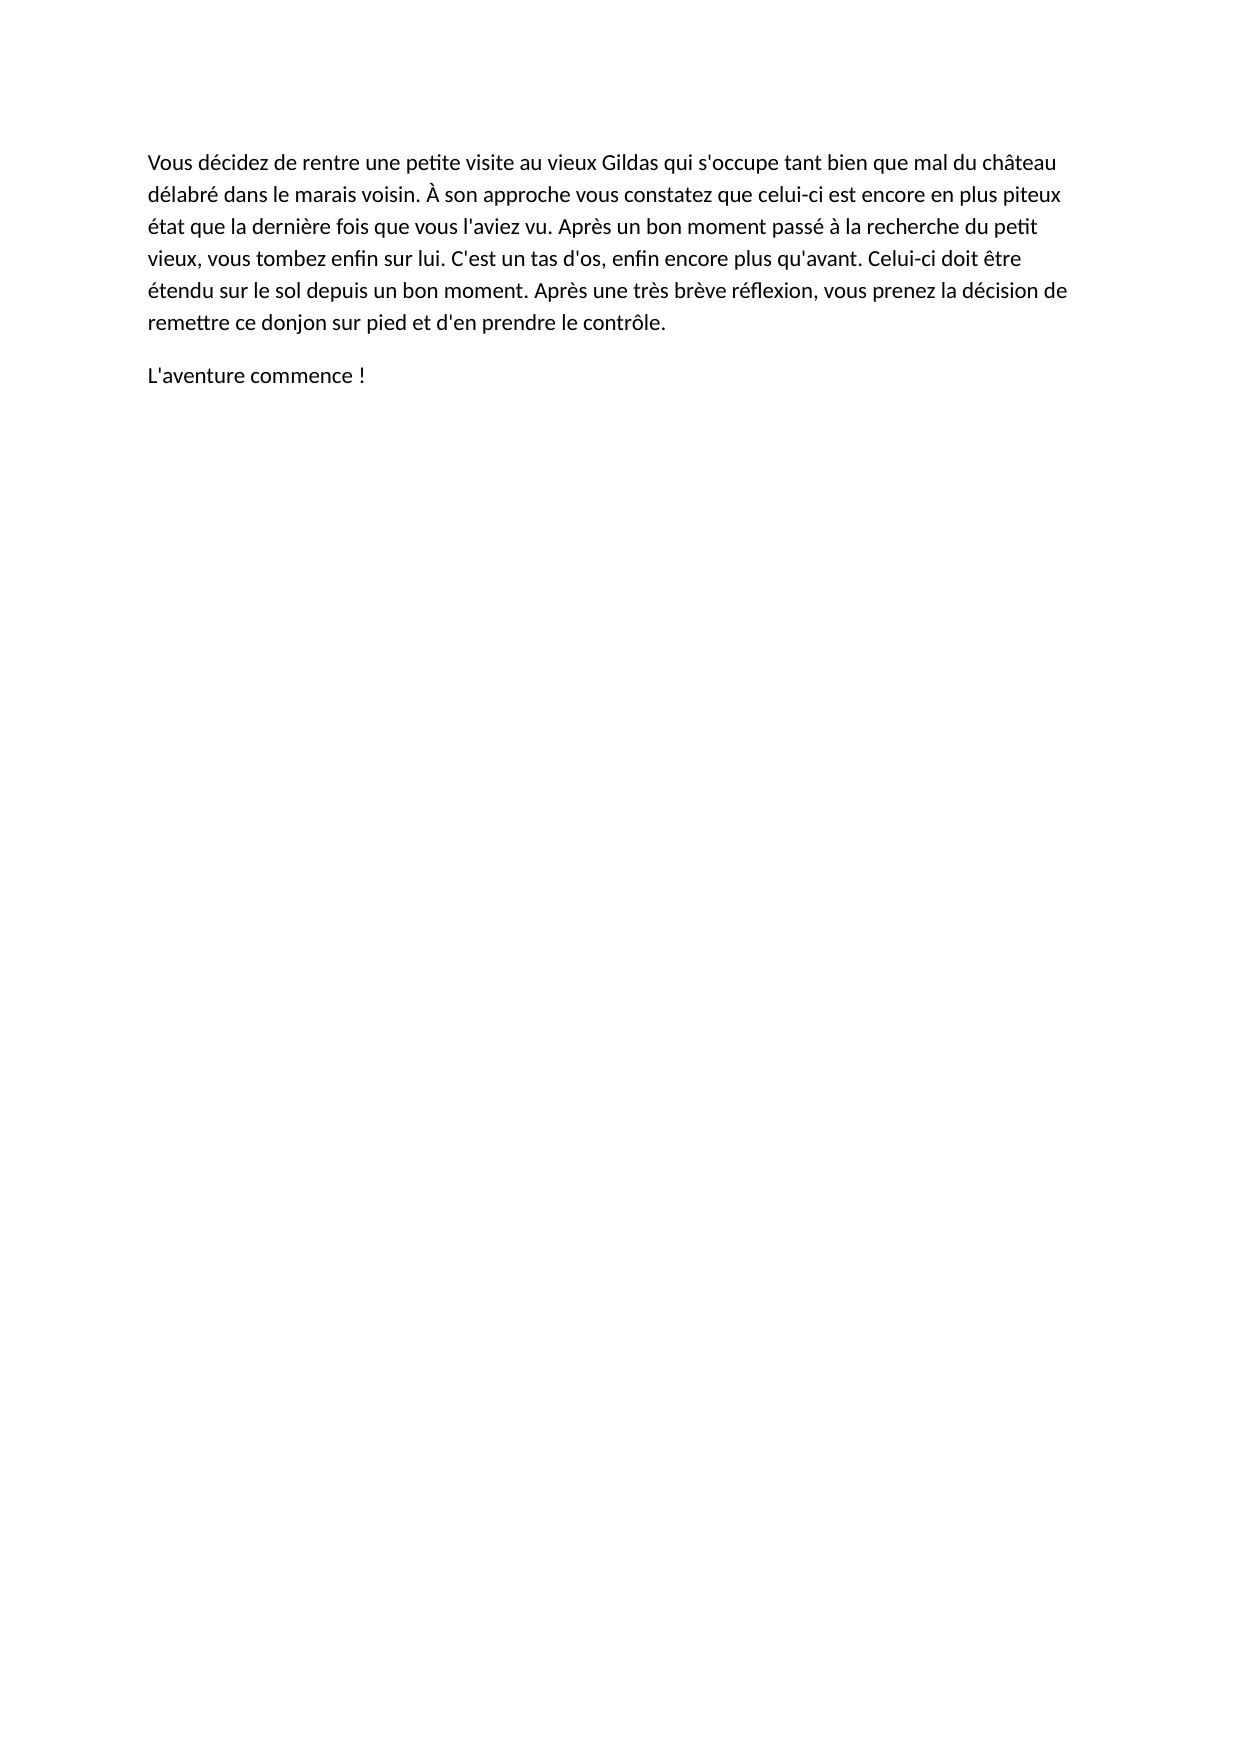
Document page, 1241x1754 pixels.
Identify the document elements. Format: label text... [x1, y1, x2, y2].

text Vous décidez de rentre une petite visite au vieux Gildas qui s'occupe tant bien que mal du château délabré dans le marais voisin. À son approche vous constatez que celui-ci est encore en plus piteux état que la dernière fois que vous l'aviez vu. Après un bon moment passé à la recherche du petit vieux, vous tombez enfin sur lui. C'est un tas d'os, enfin encore plus qu'avant. Celui-ci doit être étendu sur le sol depuis un bon moment. Après une très brève réflexion, vous prenez la décision de remettre ce donjon sur pied et d'en prendre le contrôle. [148, 148, 1093, 337]
text L'aventure commence ! [148, 362, 1093, 389]
